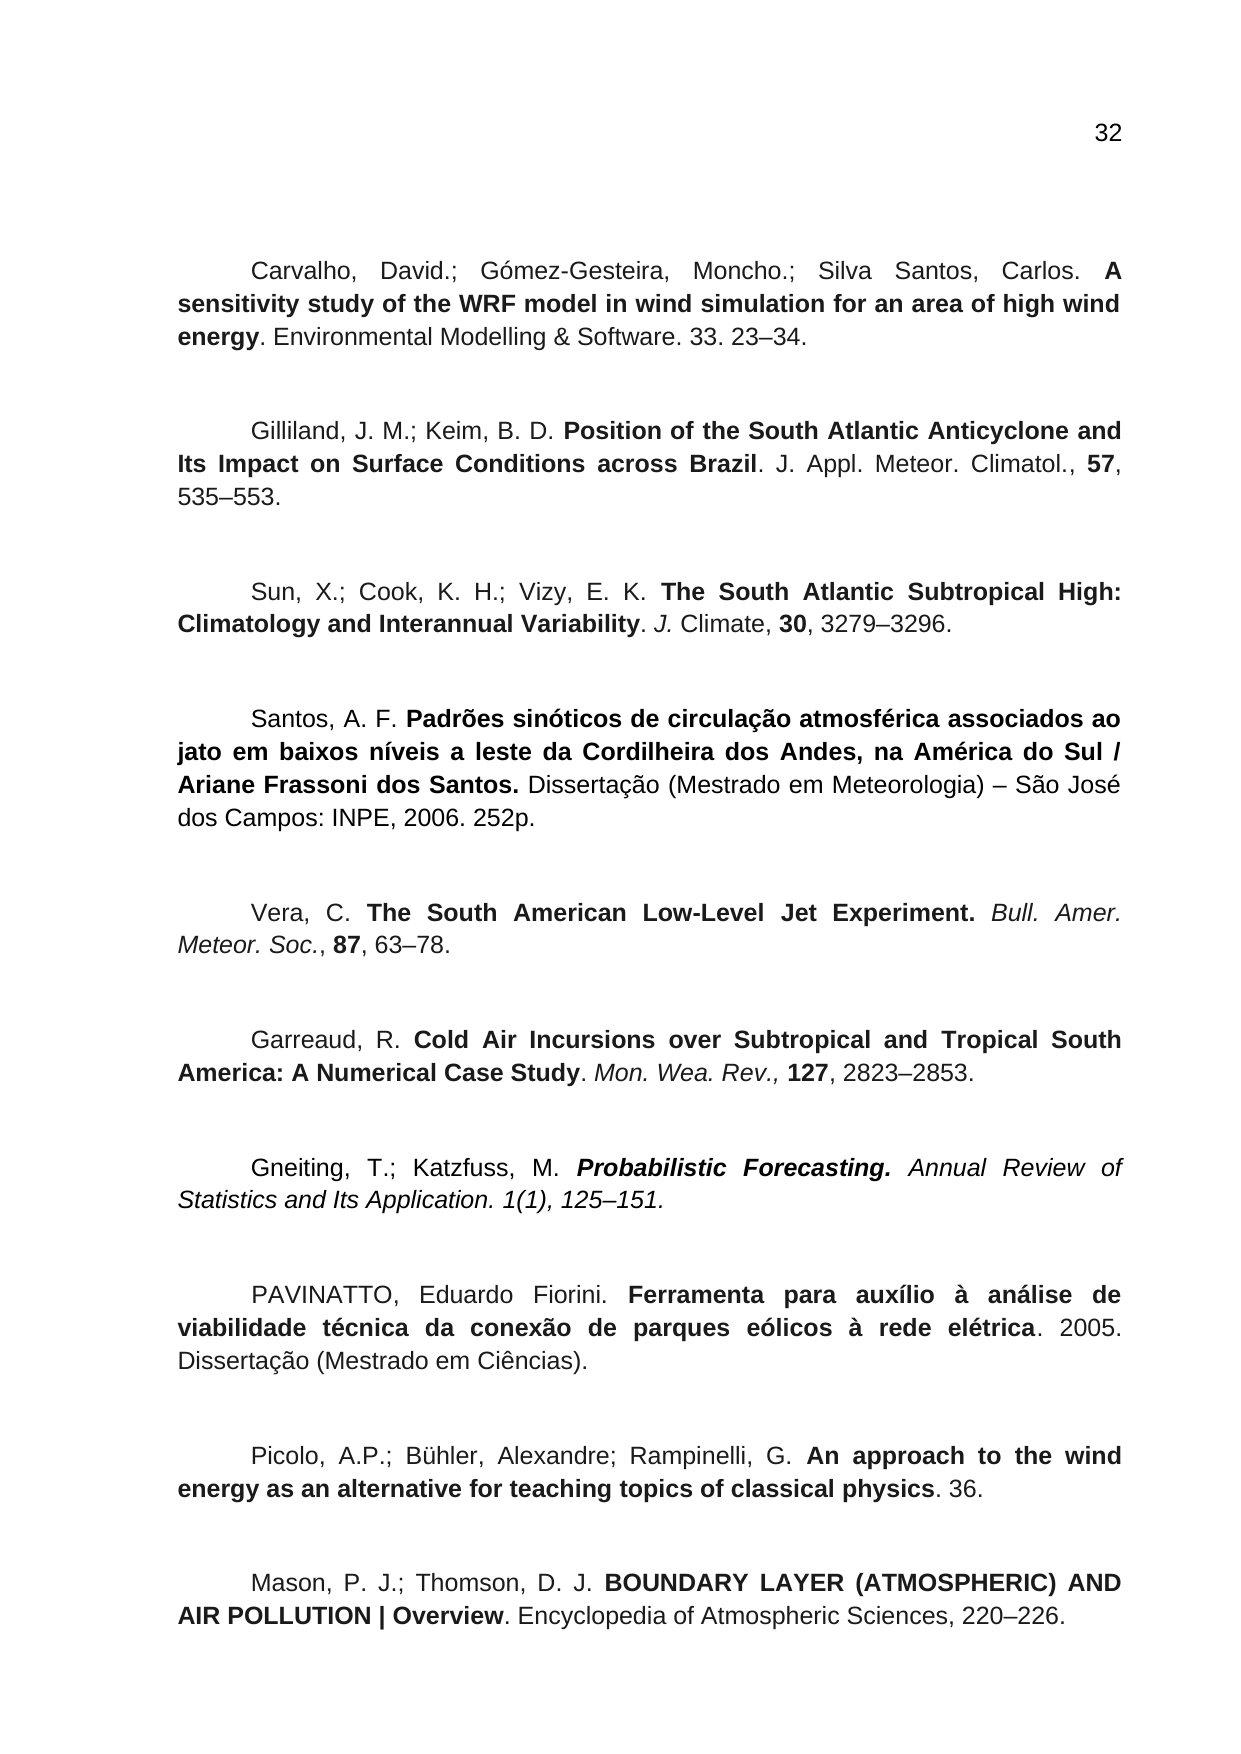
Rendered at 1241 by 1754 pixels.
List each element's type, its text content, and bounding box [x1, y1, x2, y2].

text Picolo, A.P.; Bühler, Alexandre; Rampinelli, G. An approach to the wind energy as an alternative for teaching topics of classical physics. 36. [177, 1437, 1122, 1502]
text Mason, P. J.; Thomson, D. J. BOUNDARY LAYER (ATMOSPHERIC) AND AIR POLLUTION | Overview. Encyclopedia of Atmospheric Sciences, 220–226. [177, 1564, 1122, 1630]
text Carvalho, David.; Gómez-Gesteira, Moncho.; Silva Santos, Carlos. A sensitivity study of the WRF model in wind simulation for an area of high wind energy. Environmental Modelling & Software. 33. 23–34. [177, 252, 1122, 350]
text Gilliland, J. M.; Keim, B. D. Position of the South Atlantic Anticyclone and Its Impact on Surface Conditions across Brazil. J. Appl. Meteor. Climatol., 57, 535–553. [177, 412, 1122, 511]
text Vera, C. The South American Low-Level Jet Experiment. Bull. Amer. Meteor. Soc., 87, 63–78. [177, 893, 1122, 959]
text Santos, A. F. Padrões sinóticos de circulação atmosférica associados ao jato em baixos níveis a leste da Cordilheira dos Andes, na América do Sul / Ariane Frassoni dos Santos. Dissertação (Mestrado em Meteorologia) – São José dos Campos: INPE, 2006. 252p. [177, 700, 1122, 831]
text Sun, X.; Cook, K. H.; Vizy, E. K. The South Atlantic Subtropical High: Climatology and Interannual Variability. J. Climate, 30, 3279–3296. [177, 573, 1122, 638]
text Garreaud, R. Cold Air Incursions over Subtropical and Tropical South America: A Numerical Case Study. Mon. Wea. Rev., 127, 2823–2853. [177, 1021, 1122, 1087]
text Gneiting, T.; Katzfuss, M. Probabilistic Forecasting. Annual Review of Statistics and Its Application. 1(1), 125–151. [177, 1149, 1122, 1214]
text PAVINATTO, Eduardo Fiorini. Ferramenta para auxílio à análise de viabilidade técnica da conexão de parques eólicos à rede elétrica. 2005. Dissertação (Mestrado em Ciências). [177, 1276, 1122, 1375]
